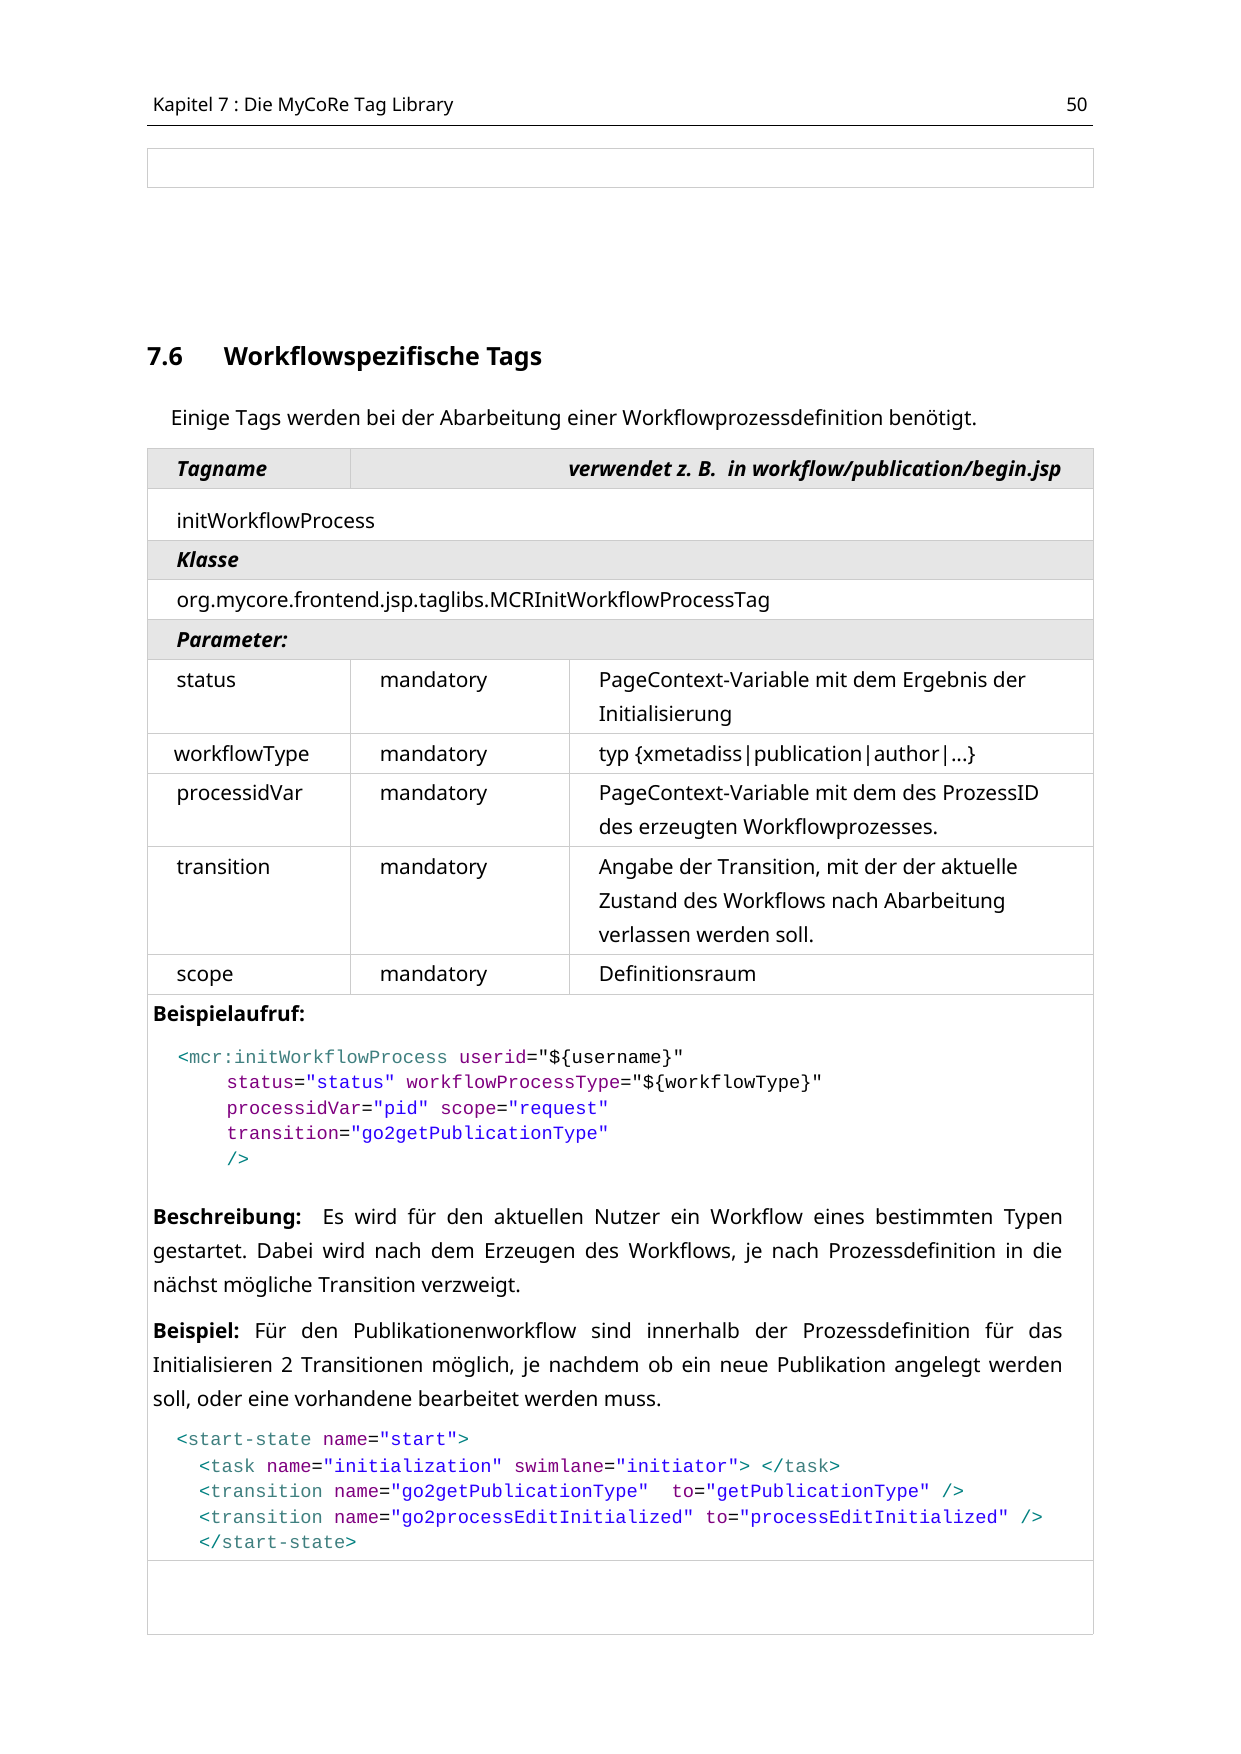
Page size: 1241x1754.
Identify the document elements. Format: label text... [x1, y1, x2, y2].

text Einige Tags werden bei der Abarbeitung einer Workflowprozessdefinition benötigt. [171, 403, 1069, 431]
table_cell mandatory [351, 660, 569, 733]
table_cell Definitionsraum [570, 955, 1093, 994]
table_header verwendet z. B. in workflow/publication/begin.jsp [351, 449, 1093, 488]
table_cell mandatory [351, 734, 569, 773]
table_cell PageContext-Variable mit dem des ProzessID des erzeugten Workflowprozesses. [570, 774, 1093, 846]
table_cell mandatory [351, 955, 569, 994]
subtitle Workflowspezifische Tags [147, 338, 1092, 372]
table_cell mandatory [351, 774, 569, 846]
table_cell Klasse [148, 541, 1093, 579]
table_cell PageContext-Variable mit dem Ergebnis der Initialisierung [570, 660, 1093, 733]
table_cell Angabe der Transition, mit der der aktuelle Zustand des Workflows nach Abarbeitung verlassen werden soll. [570, 847, 1093, 954]
table_cell scope [148, 955, 350, 994]
table_cell typ {xmetadiss|publication|author|...} [570, 734, 1093, 773]
table_cell initWorkflowProcess [148, 489, 1093, 540]
table_cell [148, 1561, 1093, 1634]
table_header Tagname [148, 449, 350, 488]
table_cell Parameter: [148, 620, 1093, 659]
table_cell workflowType [148, 734, 350, 773]
table_cell org.mycore.frontend.jsp.taglibs.MCRInitWorkflowProcessTag [148, 580, 1093, 619]
table_cell [148, 149, 1093, 187]
table_cell processidVar [148, 774, 350, 846]
table_cell transition [148, 847, 350, 954]
table_cell status [148, 660, 350, 733]
table_cell mandatory [351, 847, 569, 954]
table_cell Beispielaufruf: <mcr:initWorkflowProcess userid="${username}" status="status" workflowProcessType="${workflowType}" processidVar="pid" scope="request" transition="go2getPublicationType" /> Beschreibung: Es wird für den aktuellen Nutzer ein Workflow eines bestimmten Typen gestartet. Dabei wird nach dem Erzeugen des Workflows, je nach Prozessdefinition in die nächst mögliche Transition verzweigt. Beispiel: Für den Publikationenworkflow sind innerhalb der Prozessdefinition für das Initialisieren 2 Transitionen möglich, je nachdem ob ein neue Publikation angelegt werden soll, oder eine vorhandene bearbeitet werden muss. <start-state name="start"> <task name="initialization" swimlane="initiator"> </task> <transition name="go2getPublicationType" to="getPublicationType" /> <transition name="go2processEditInitialized" to="processEditInitialized" /> </start-state> [148, 995, 1093, 1560]
